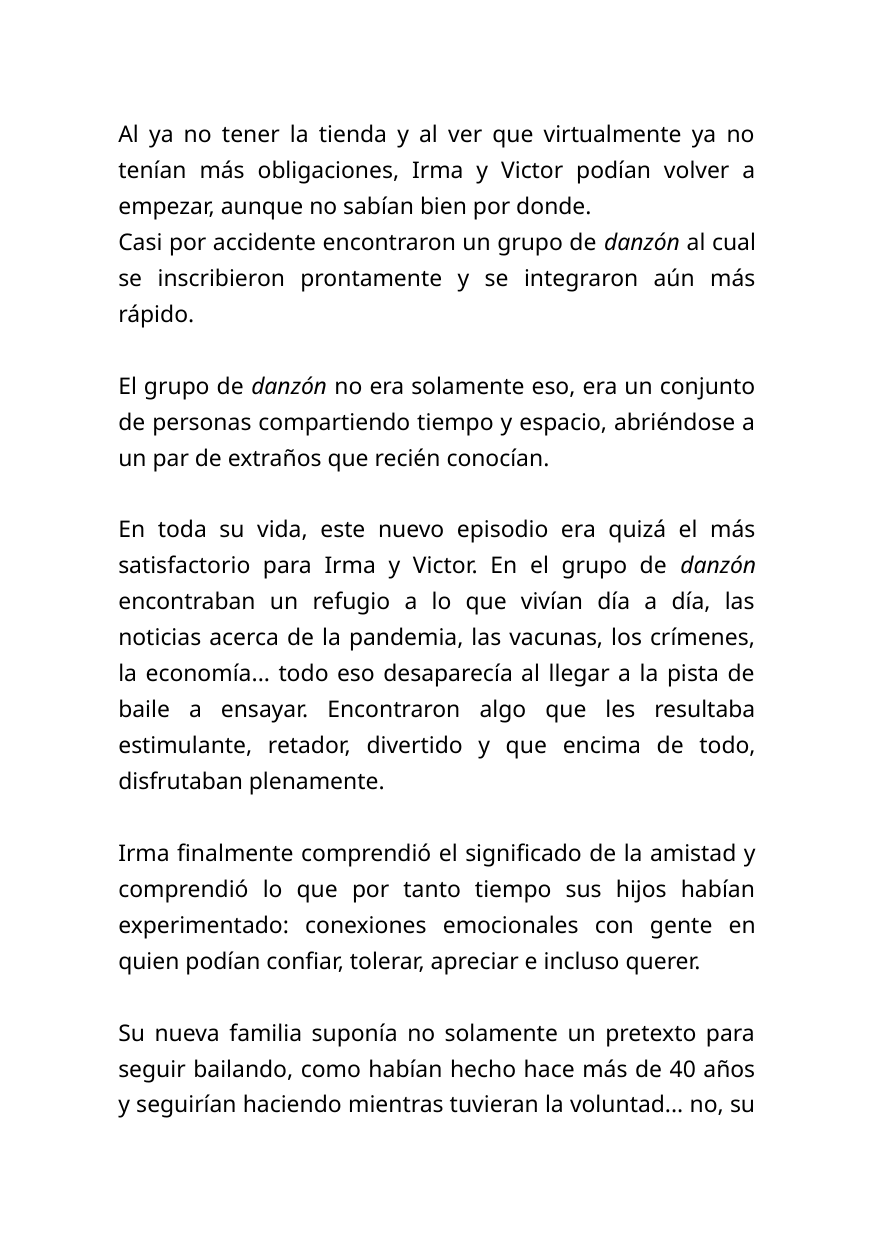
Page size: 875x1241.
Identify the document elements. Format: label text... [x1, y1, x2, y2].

text Casi por accidente encontraron un grupo de danzón al cual se inscribieron prontamente y se integraron aún más rápido. [118, 226, 756, 329]
text Irma finalmente comprendió el significado de la amistad y comprendió lo que por tanto tiempo sus hijos habían experimentado: conexiones emocionales con gente en quien podían confiar, tolerar, apreciar e incluso querer. [118, 837, 756, 976]
text El grupo de danzón no era solamente eso, era un conjunto de personas compartiendo tiempo y espacio, abriéndose a un par de extraños que recién conocían. [118, 370, 756, 473]
text Su nueva familia suponía no solamente un pretexto para seguir bailando, como habían hecho hace más de 40 años y seguirían haciendo mientras tuvieran la voluntad... no, su [118, 1017, 756, 1120]
text En toda su vida, este nuevo episodio era quizá el más satisfactorio para Irma y Victor. En el grupo de danzón encontraban un refugio a lo que vivían día a día, las noticias acerca de la pandemia, las vacunas, los crímenes, la economía... todo eso desaparecía al llegar a la pista de baile a ensayar. Encontraron algo que les resultaba estimulante, retador, divertido y que encima de todo, disfrutaban plenamente. [118, 513, 756, 796]
text Al ya no tener la tienda y al ver que virtualmente ya no tenían más obligaciones, Irma y Victor podían volver a empezar, aunque no sabían bien por donde. [118, 118, 756, 221]
